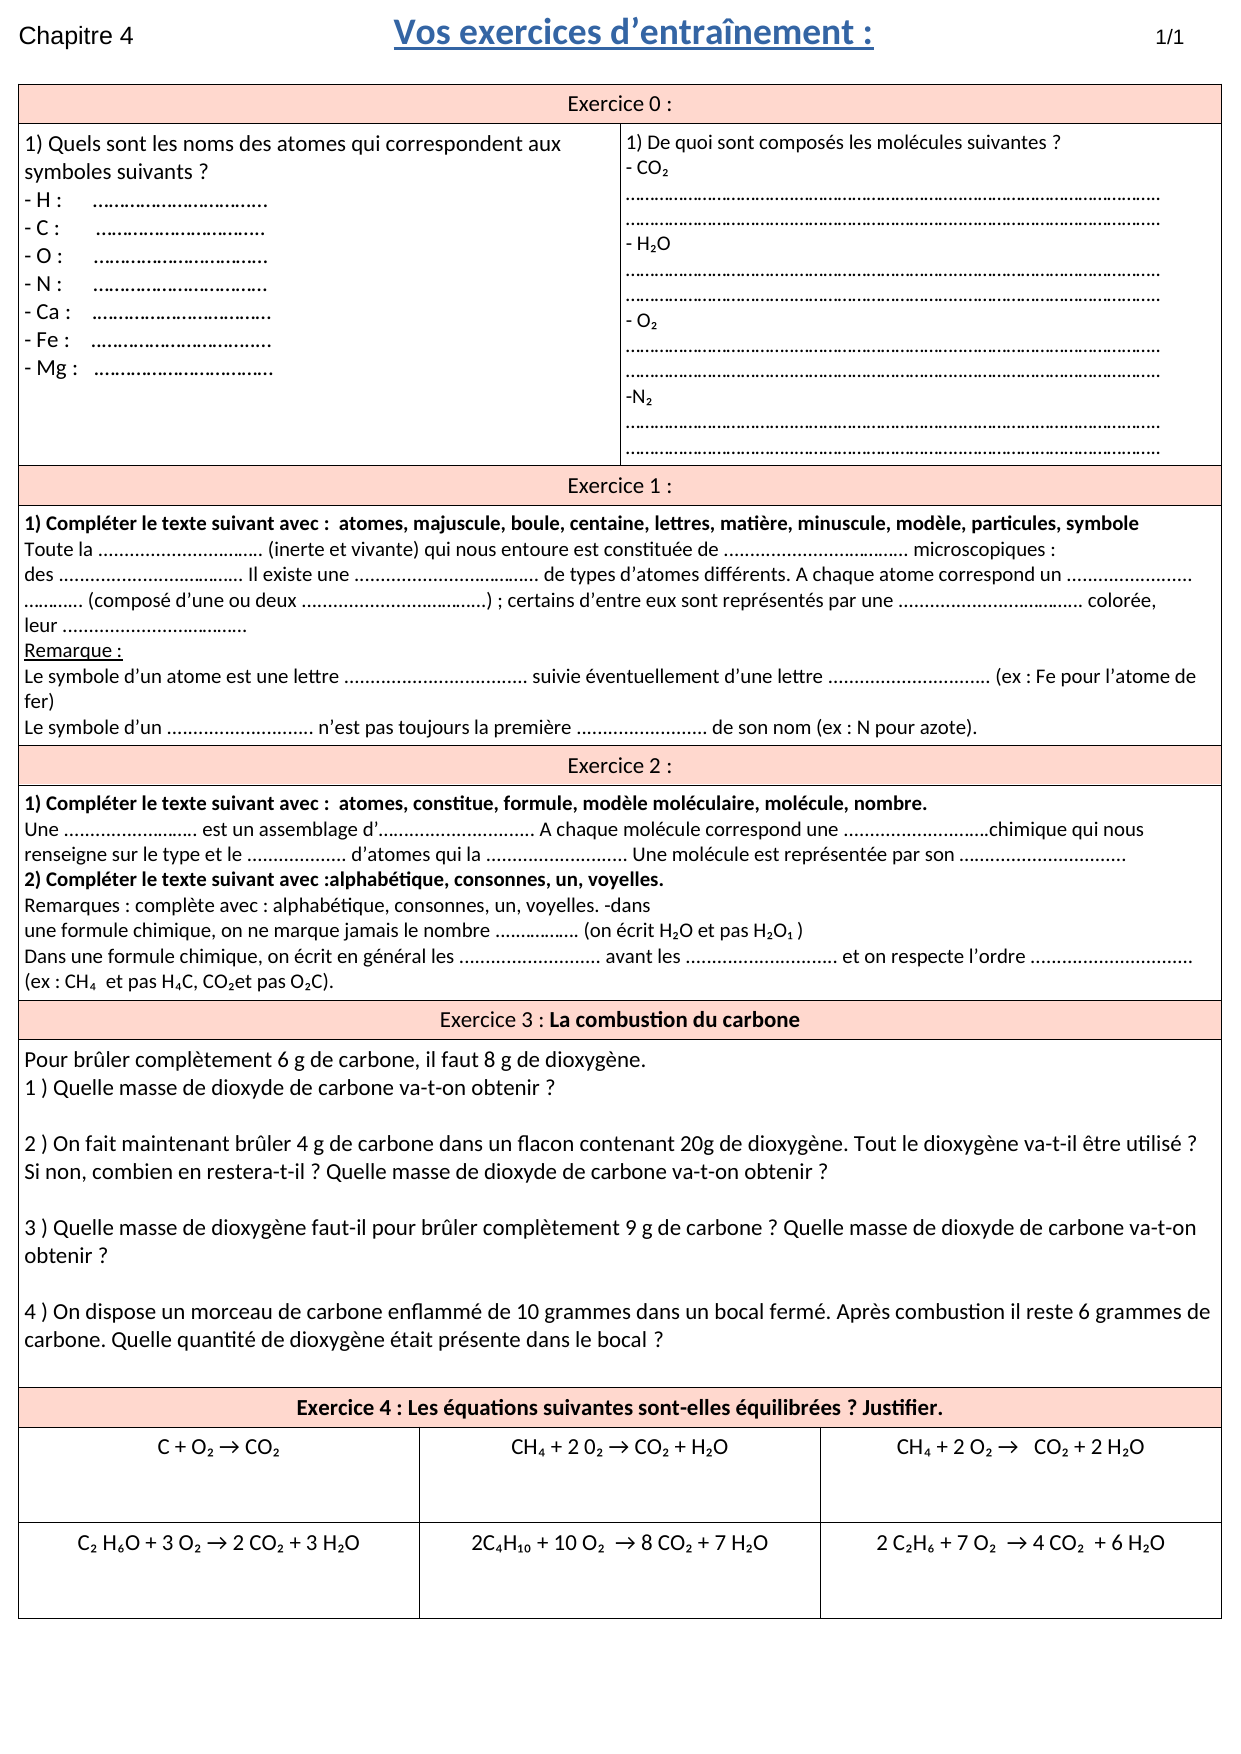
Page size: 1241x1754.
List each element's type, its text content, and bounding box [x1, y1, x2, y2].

table_header Exercice 4 : Les équations suivantes sont-elles équilibrées ? Justifier. [19, 1388, 1221, 1427]
table_cell 1) De quoi sont composés les molécules suivantes ? - CO₂ ……………………………..……………………………..………………………………….. ……………………………..……………………………..………………………………….. - H₂O ……………………………..……………………………..………………………………….. ……………………………..……………………………..………………………………….. - O₂ ……………………………..……………………………..………………………………….. ……………………………..……………………………..………………………………….. -N₂ ……………………………..……………………………..………………………………….. ……………………………..……………………………..………………………………….. [621, 124, 1221, 465]
table_cell 1) Compléter le texte suivant avec : atomes, constitue, formule, modèle moléculaire, molécule, nombre. Une ..................…….. est un assemblage d’…........................... A chaque molécule correspond une ........................….chimique qui nous renseigne sur le type et le ................... d’atomes qui la ........................... Une molécule est représentée par son …............................. 2) Compléter le texte suivant avec :alphabétique, consonnes, un, voyelles. Remarques : complète avec : alphabétique, consonnes, un, voyelles. -dans une formule chimique, on ne marque jamais le nombre ....…………. (on écrit H₂O et pas H₂O₁ ) Dans une formule chimique, on écrit en général les ........................... avant les ............................. et on respecte l’ordre ............................... (ex : CH₄ et pas H₄C, CO₂et pas O₂C). [19, 786, 1221, 999]
table_cell Pour brûler complètement 6 g de carbone, il faut 8 g de dioxygène. 1 ) Quelle masse de dioxyde de carbone va-t-on obtenir ? 2 ) On fait maintenant brûler 4 g de carbone dans un flacon contenant 20g de dioxygène. Tout le dioxygène va-t-il être utilisé ? Si non, combien en restera-t-il ? Quelle masse de dioxyde de carbone va-t-on obtenir ? 3 ) Quelle masse de dioxygène faut-il pour brûler complètement 9 g de carbone ? Quelle masse de dioxyde de carbone va-t-on obtenir ? 4 ) On dispose un morceau de carbone enflammé de 10 grammes dans un bocal fermé. Après combustion il reste 6 grammes de carbone. Quelle quantité de dioxygène était présente dans le bocal ? [19, 1040, 1221, 1387]
table_header Exercice 0 : [19, 85, 1221, 123]
table_cell 1) Compléter le texte suivant avec : atomes, majuscule, boule, centaine, lettres, matière, minuscule, modèle, particules, symbole Toute la ........................…….. (inerte et vivante) qui nous entoure est constituée de ........................………... microscopiques : des ........................………... Il existe une ........................………... de types d’atomes différents. A chaque atome correspond un ........................………... (composé d’une ou deux ........................………...) ; certains d’entre eux sont représentés par une ........................………... colorée, leur ........................………... Remarque : Le symbole d’un atome est une lettre ................................... suivie éventuellement d’une lettre ............................... (ex : Fe pour l’atome de fer) Le symbole d’un ............................ n’est pas toujours la première ......................... de son nom (ex : N pour azote). [19, 506, 1221, 745]
table_cell CH₄ + 2 0₂ → CO₂ + H₂O [420, 1428, 820, 1522]
table_cell Exercice 1 : [19, 466, 1221, 505]
table_cell Exercice 2 : [19, 746, 1221, 784]
table_cell CH₄ + 2 O₂ → CO₂ + 2 H₂O [821, 1428, 1221, 1522]
table_cell C₂ H₆O + 3 O₂ → 2 CO₂ + 3 H₂O [19, 1523, 419, 1618]
table_cell 1) Quels sont les noms des atomes qui correspondent aux symboles suivants ? - H : …………………………... - C : ………………………….. - O : …………………………… - N : …………………………… - Ca : .…………………………… - Fe : ..………………………..… - Mg : .…………………………… [19, 124, 620, 465]
table_cell C + O₂ → CO₂ [19, 1428, 419, 1522]
table_cell 2 C₂H₆ + 7 O₂ → 4 CO₂ + 6 H₂O [821, 1523, 1221, 1618]
table_cell 2C₄H₁₀ + 10 O₂ → 8 CO₂ + 7 H₂O [420, 1523, 820, 1618]
table_header Exercice 3 : La combustion du carbone [19, 1001, 1221, 1039]
